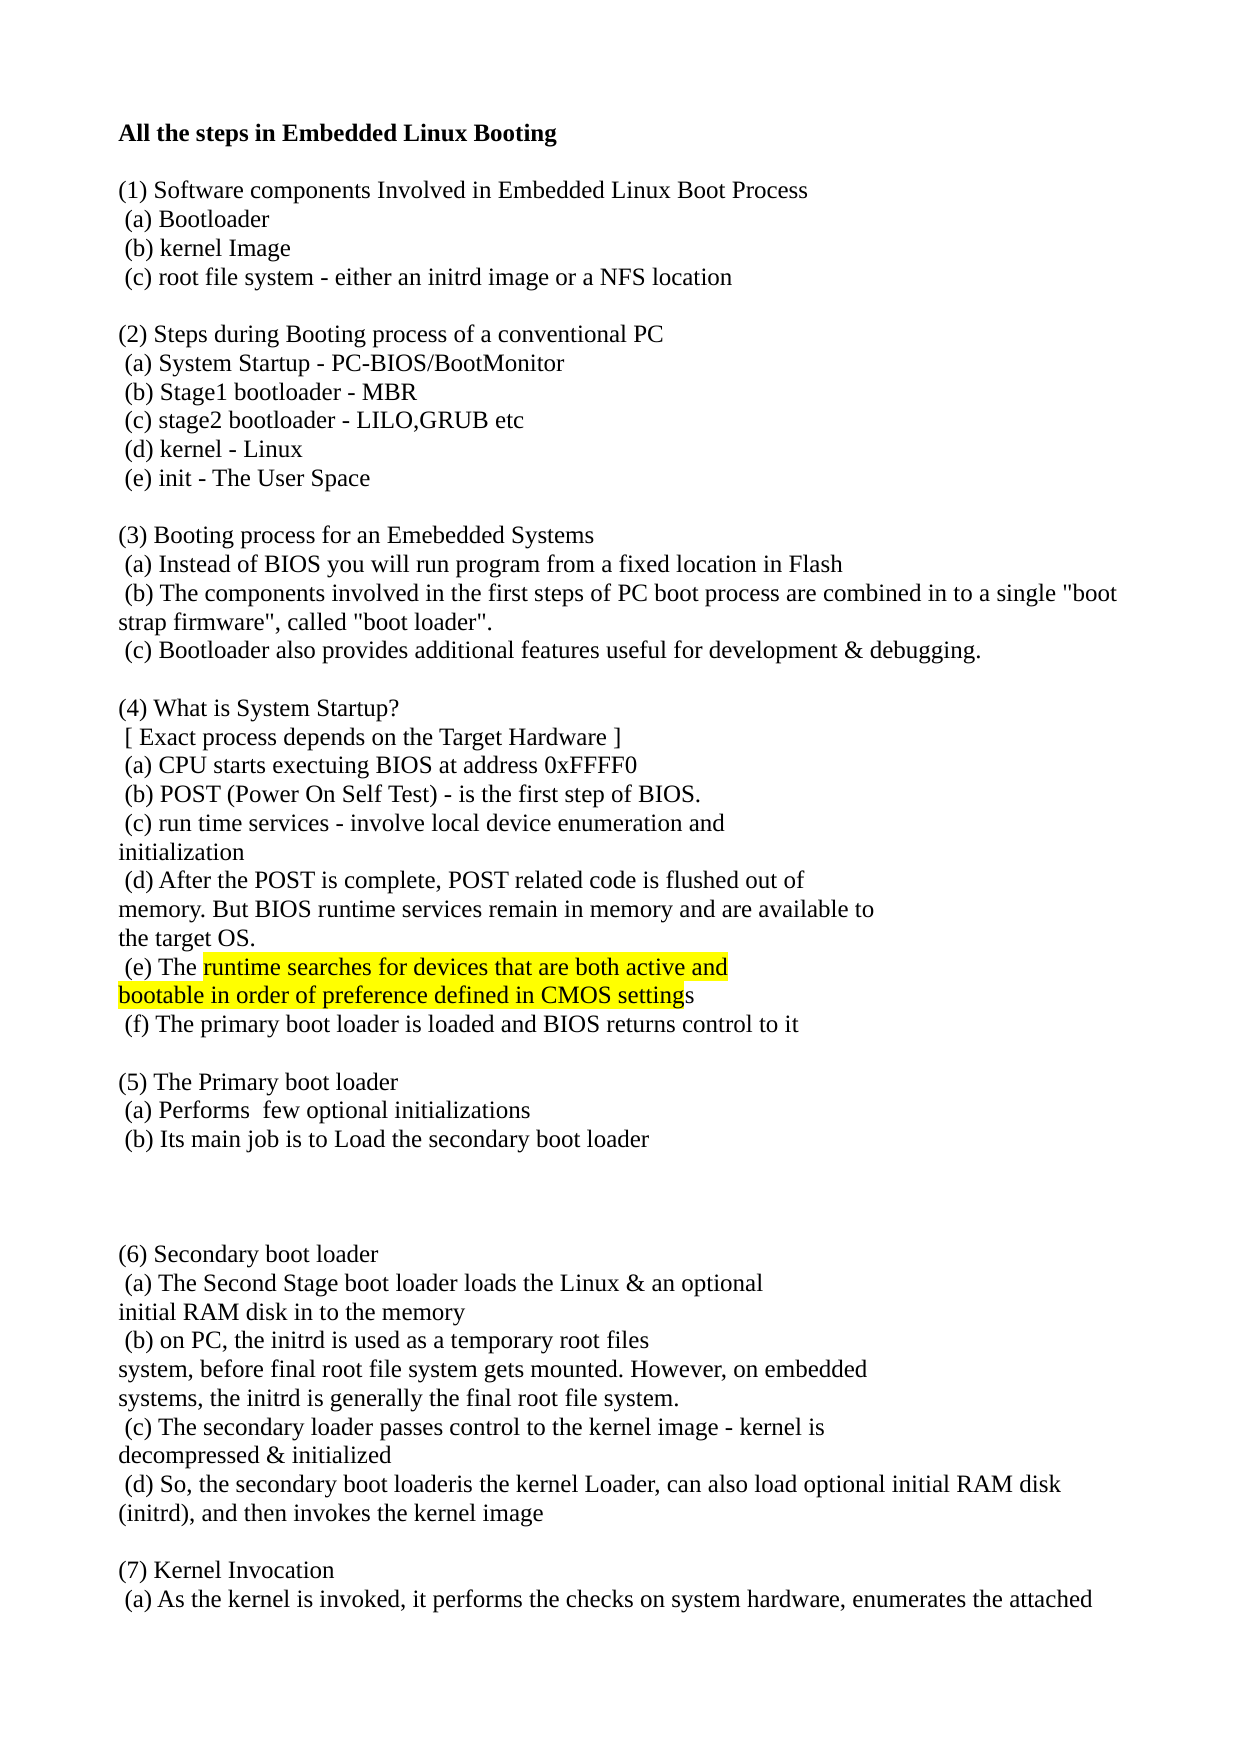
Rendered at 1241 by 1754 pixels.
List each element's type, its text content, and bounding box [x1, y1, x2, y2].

text (6) Secondary boot loader (a) The Second Stage boot loader loads the Linux & an optional initial RAM disk in to the memory (b) on PC, the initrd is used as a temporary root files system, before final root file system gets mounted. However, on embedded systems, the initrd is generally the final root file system. (c) The secondary loader passes control to the kernel image - kernel is decompressed & initialized (d) So, the secondary boot loaderis the kernel Loader, can also load optional initial RAM disk (initrd), and then invokes the kernel image (7) Kernel Invocation (a) As the kernel is invoked, it performs the checks on system hardware, enumerates the attached [118, 1239, 1122, 1613]
text (1) Software components Involved in Embedded Linux Boot Process (a) Bootloader (b) kernel Image (c) root file system - either an initrd image or a NFS location (2) Steps during Booting process of a conventional PC (a) System Startup - PC-BIOS/BootMonitor (b) Stage1 bootloader - MBR (c) stage2 bootloader - LILO,GRUB etc (d) kernel - Linux (e) init - The User Space (3) Booting process for an Emebedded Systems (a) Instead of BIOS you will run program from a fixed location in Flash (b) The components involved in the first steps of PC boot process are combined in to a single "boot strap firmware", called "boot loader". (c) Bootloader also provides additional features useful for development & debugging. (4) What is System Startup? [ Exact process depends on the Target Hardware ] (a) CPU starts exectuing BIOS at address 0xFFFF0 (b) POST (Power On Self Test) - is the first step of BIOS. (c) run time services - involve local device enumeration and initialization (d) After the POST is complete, POST related code is flushed out of memory. But BIOS runtime services remain in memory and are available to the target OS. (e) The runtime searches for devices that are both active and bootable in order of preference defined in CMOS settings (f) The primary boot loader is loaded and BIOS returns control to it (5) The Primary boot loader (a) Performs few optional initializations (b) Its main job is to Load the secondary boot loader [118, 176, 1122, 1153]
text All the steps in Embedded Linux Booting [118, 118, 1122, 147]
